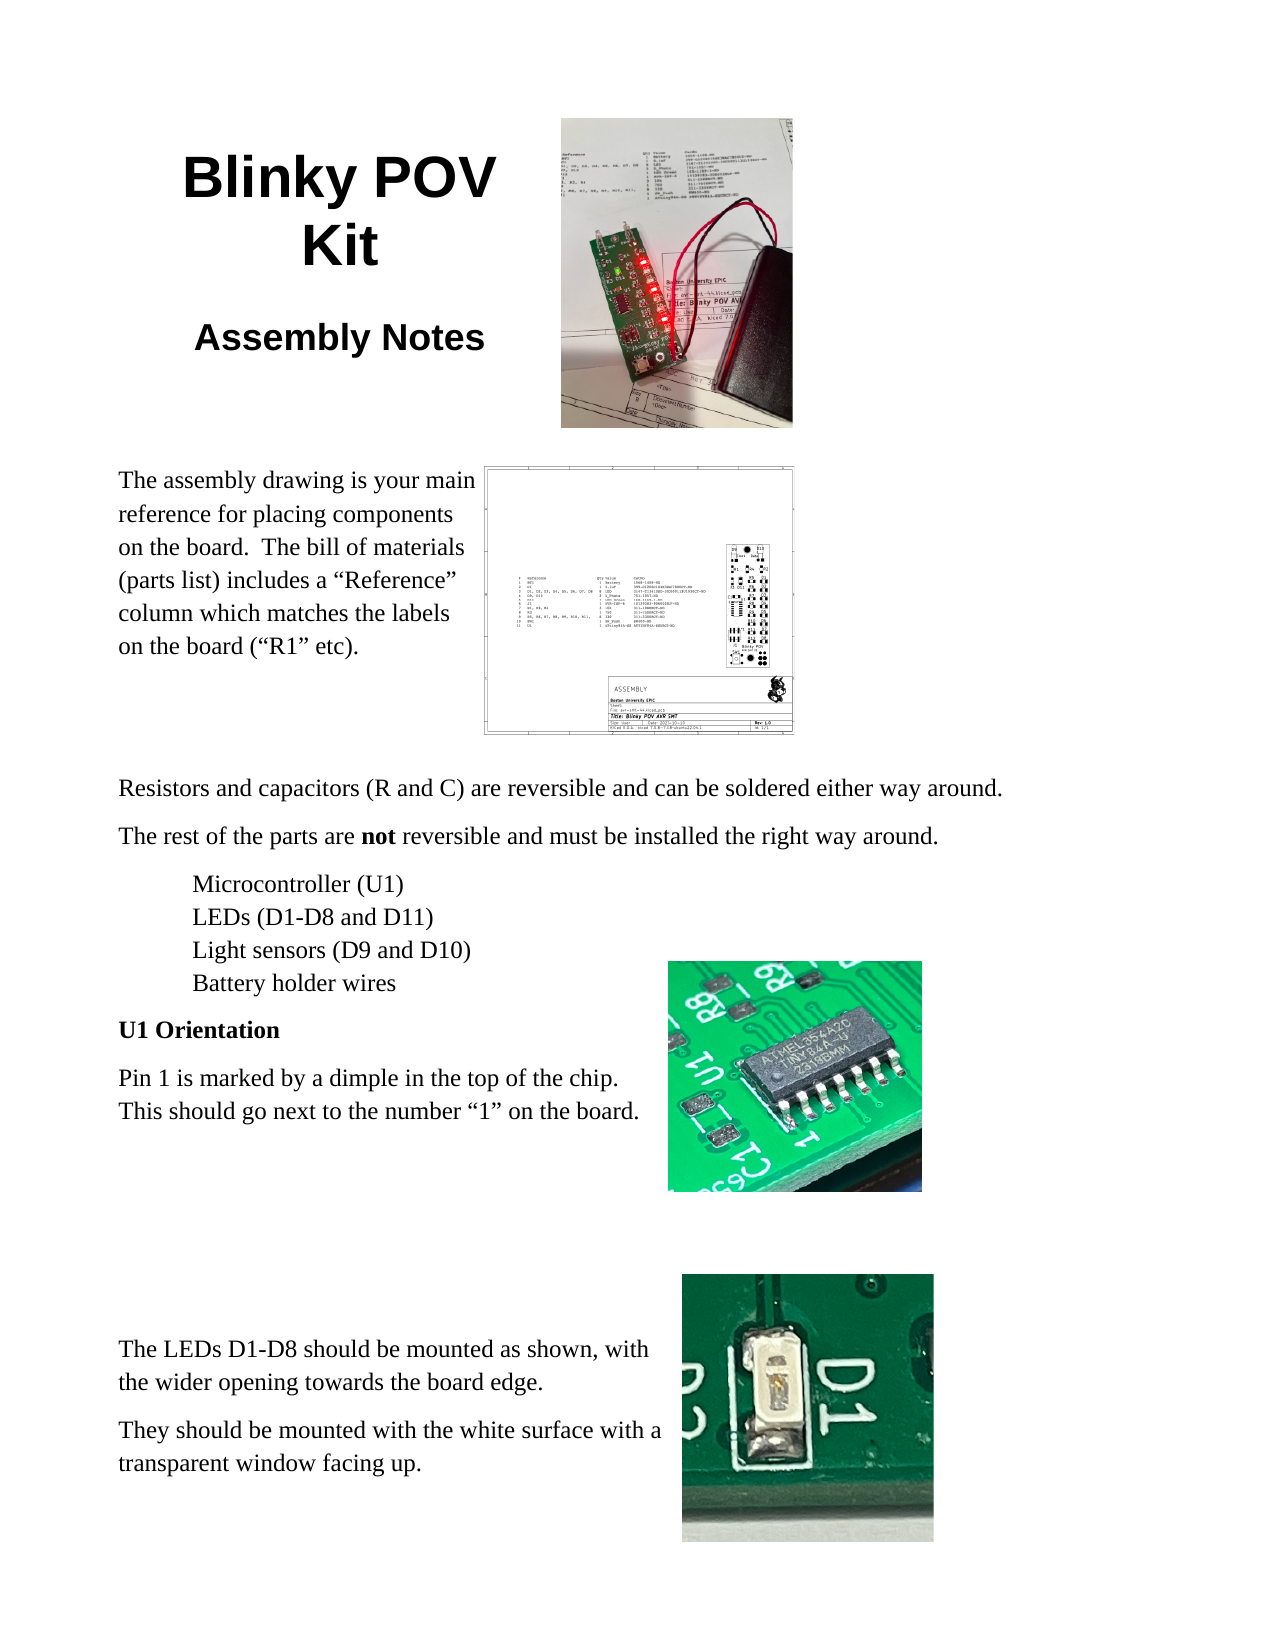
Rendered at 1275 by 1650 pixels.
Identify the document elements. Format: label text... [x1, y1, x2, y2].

picture [668, 961, 922, 1192]
text The assembly drawing is your main reference for placing components on the board. The bill of materials (parts list) includes a “Reference” column which matches the labels on the board (“R1” etc). [118, 466, 480, 659]
text [934, 1334, 1157, 1396]
text [795, 466, 1157, 659]
text [922, 1015, 1157, 1044]
text The rest of the parts are not reversible and must be installed the right way around. [118, 821, 1157, 850]
picture [480, 465, 795, 737]
subtitle [793, 315, 1157, 358]
picture [561, 118, 793, 428]
text They should be mounted with the white surface with a transparent window facing up. [118, 1415, 682, 1476]
title [793, 143, 1157, 277]
subtitle Assembly Notes [118, 315, 561, 358]
text [934, 1415, 1157, 1476]
text The LEDs D1-D8 should be mounted as shown, with the wider opening towards the board edge. [118, 1334, 682, 1396]
text U1 Orientation [118, 1015, 668, 1044]
text Microcontroller (U1) LEDs (D1-D8 and D11) Light sensors (D9 and D10) Battery holder wires [118, 869, 1157, 997]
picture [682, 1274, 934, 1542]
text Pin 1 is marked by a dimple in the top of the chip. This should go next to the number “1” on the board. [118, 1063, 668, 1125]
text [922, 1063, 1157, 1125]
text Resistors and capacitors (R and C) are reversible and can be soldered either way around. [118, 773, 1157, 802]
title Blinky POV Kit [118, 143, 561, 277]
